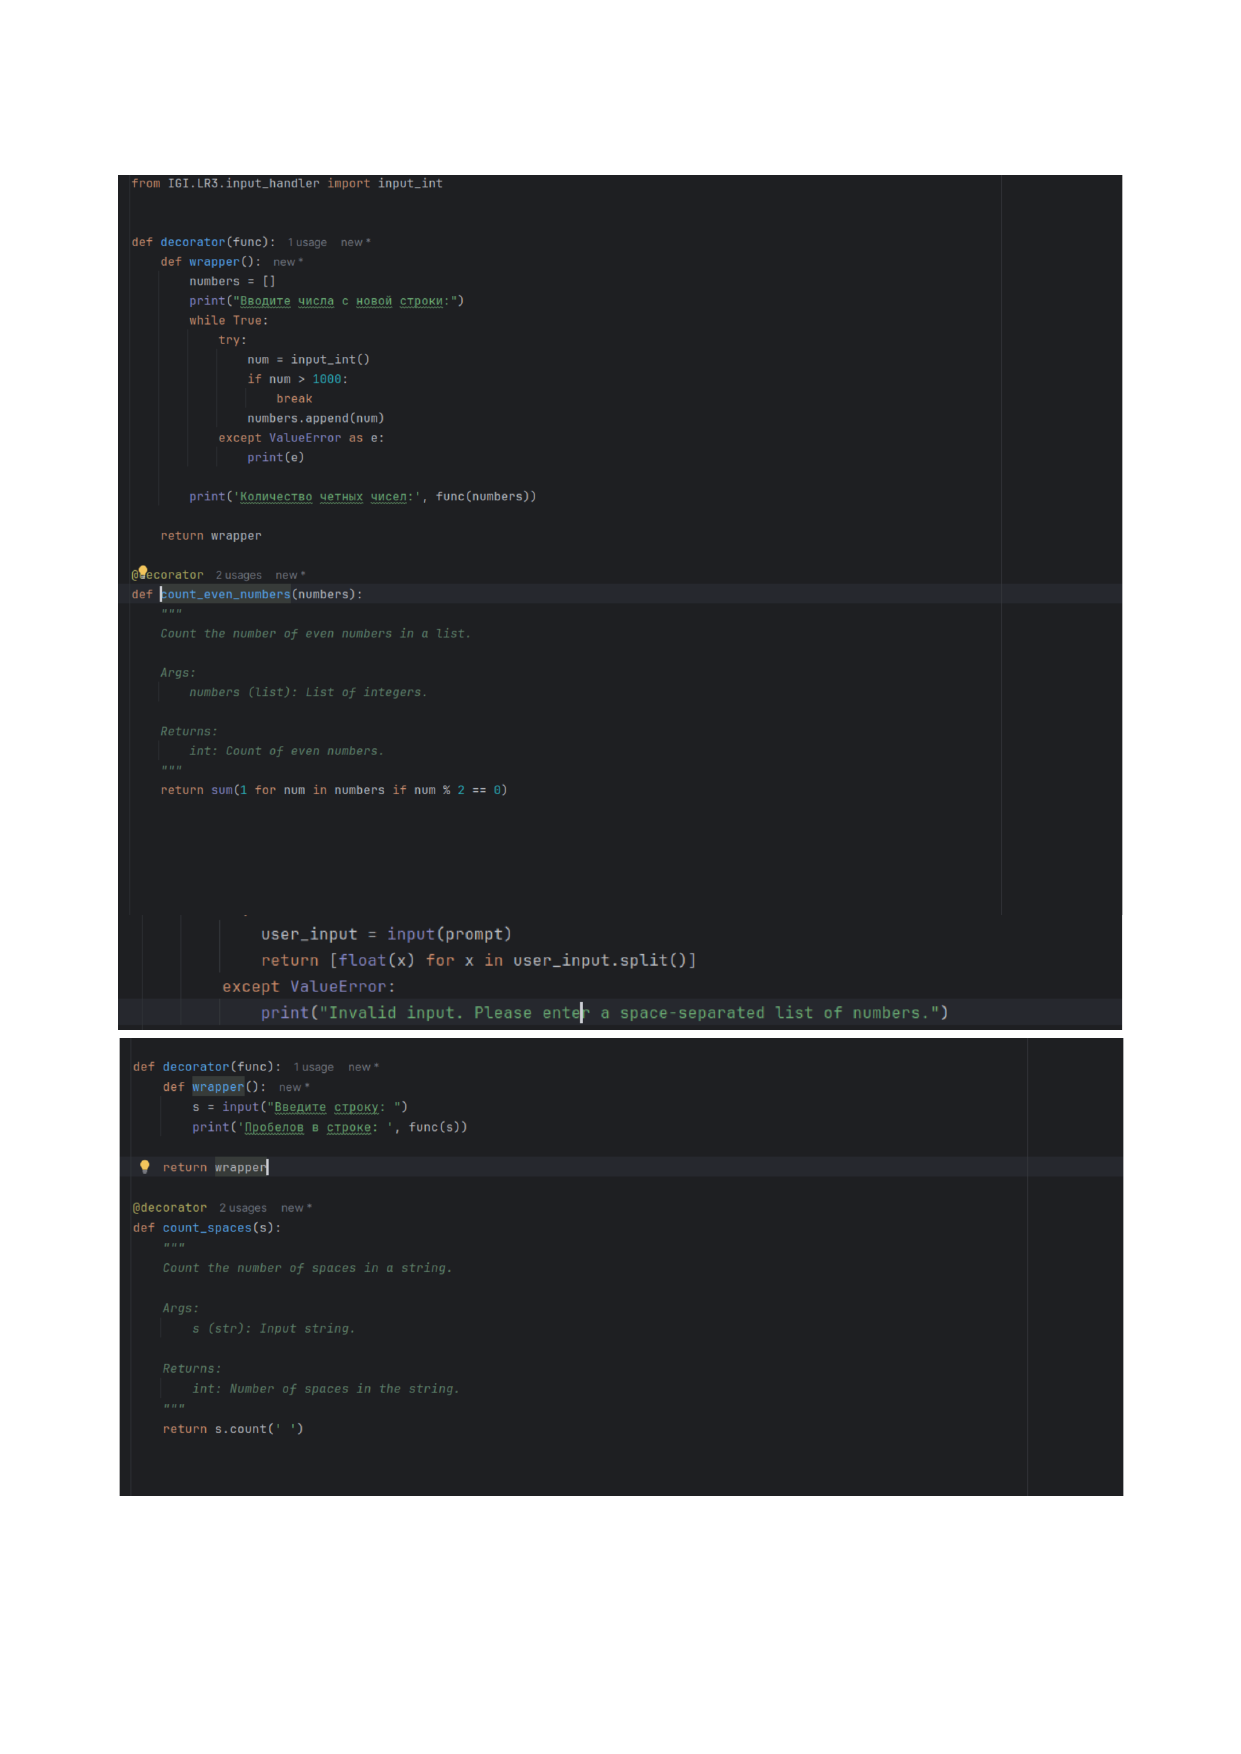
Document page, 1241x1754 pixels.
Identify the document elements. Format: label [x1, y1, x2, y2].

picture [119, 1038, 1124, 1496]
picture [118, 175, 1123, 1030]
